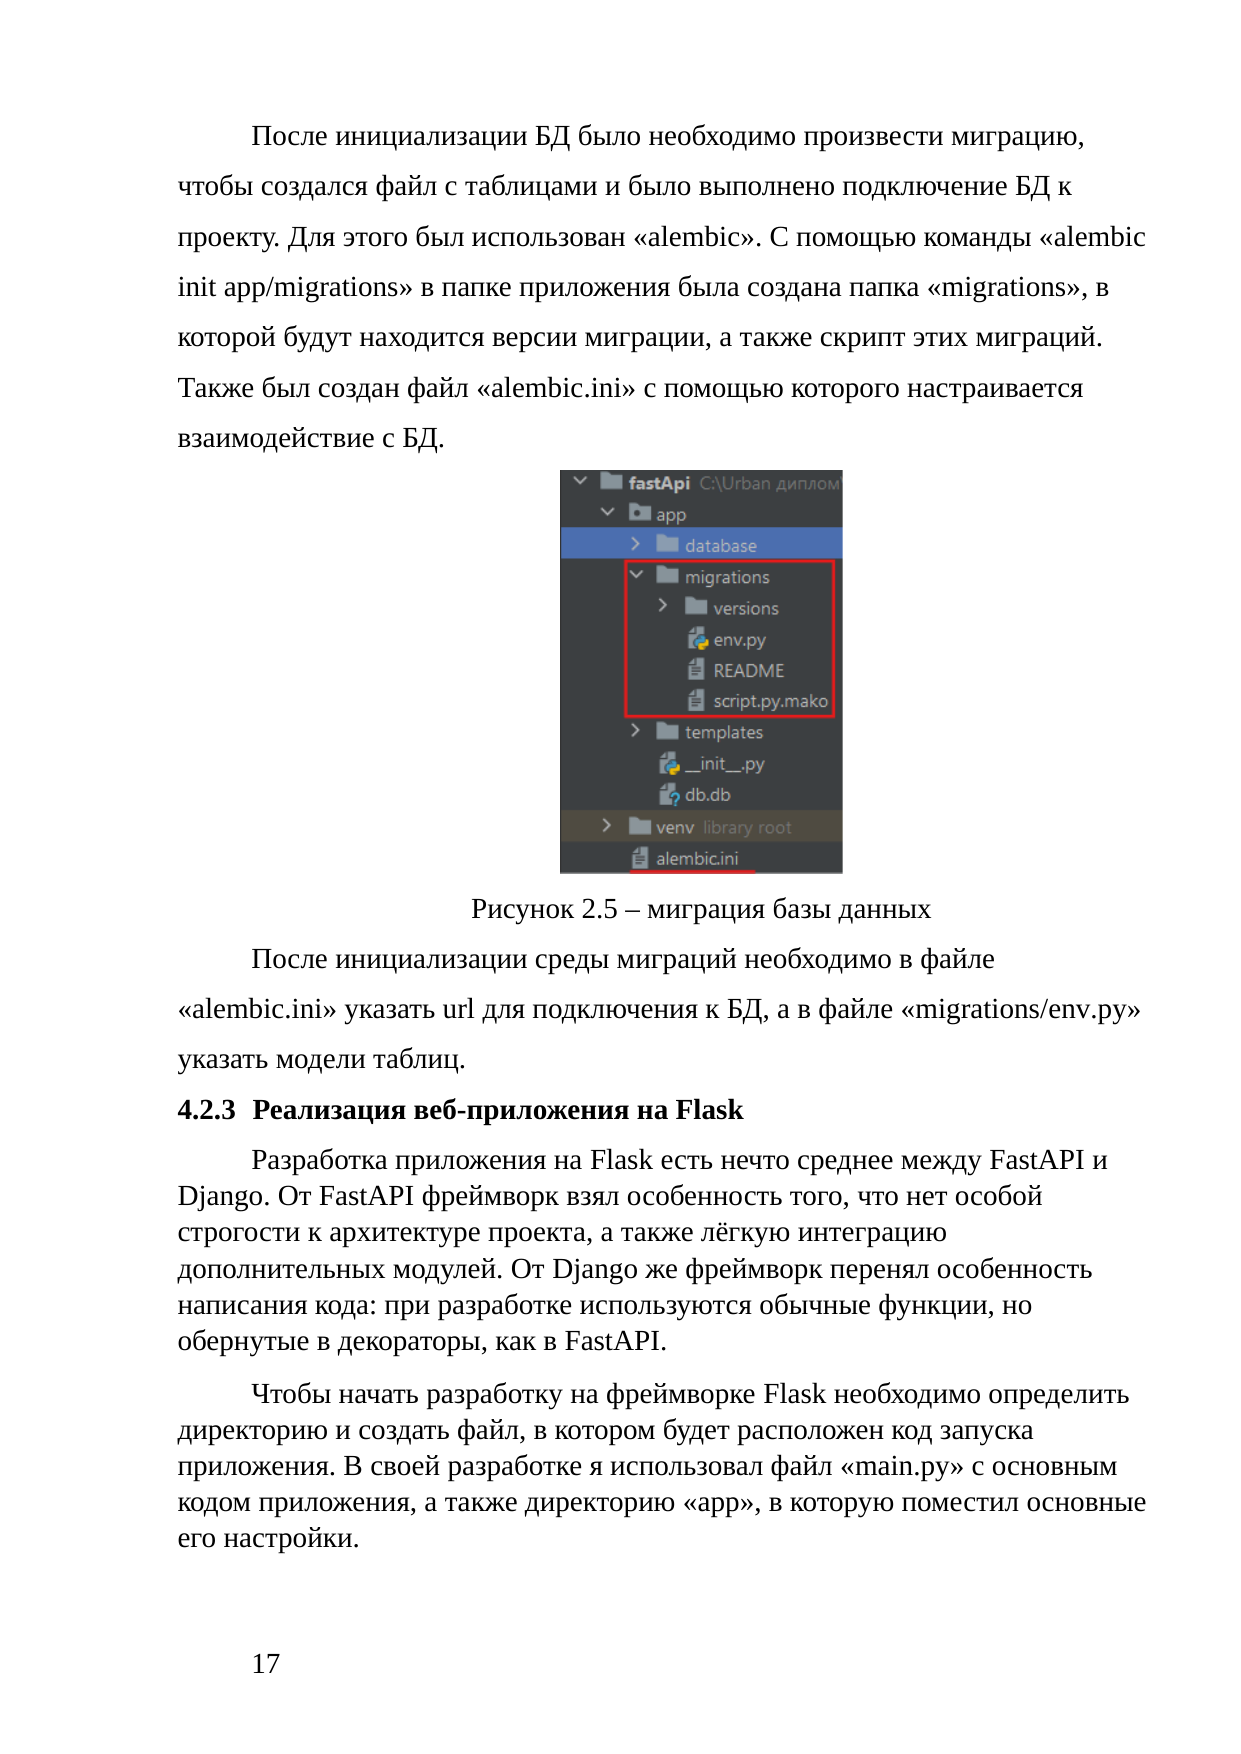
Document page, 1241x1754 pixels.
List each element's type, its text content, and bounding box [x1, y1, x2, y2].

text Рисунок 2.5 – миграция базы данных [177, 891, 1152, 924]
text Чтобы начать разработку на фреймворке Flask необходимо определить директорию и создать файл, в котором будет расположен код запуска приложения. В своей разработке я использовал файл «main.py» с основным кодом приложения, а также директорию «app», в которую поместил основные его настройки. [177, 1376, 1152, 1554]
picture [560, 470, 843, 874]
text После инициализации среды миграций необходимо в файле «alembic.ini» указать url для подключения к БД, а в файле «migrations/env.py» указать модели таблиц. [177, 941, 1152, 1075]
subtitle Реализация веб-приложения на Flask [177, 1092, 1152, 1126]
text Разработка приложения на Flask есть нечто среднее между FastAPI и Django. От FastAPI фреймворк взял особенность того, что нет особой строгости к архитектуре проекта, а также лёгкую интеграцию дополнительных модулей. От Django же фреймворк перенял особенность написания кода: при разработке используются обычные функции, но обернутые в декораторы, как в FastAPI. [177, 1142, 1152, 1357]
text После инициализации БД было необходимо произвести миграцию, чтобы создался файл с таблицами и было выполнено подключение БД к проекту. Для этого был использован «alembic». С помощью команды «alembic init app/migrations» в папке приложения была создана папка «migrations», в которой будут находится версии миграции, а также скрипт этих миграций. Также был создан файл «alembic.ini» с помощью которого настраивается взаимодействие с БД. [177, 118, 1152, 453]
